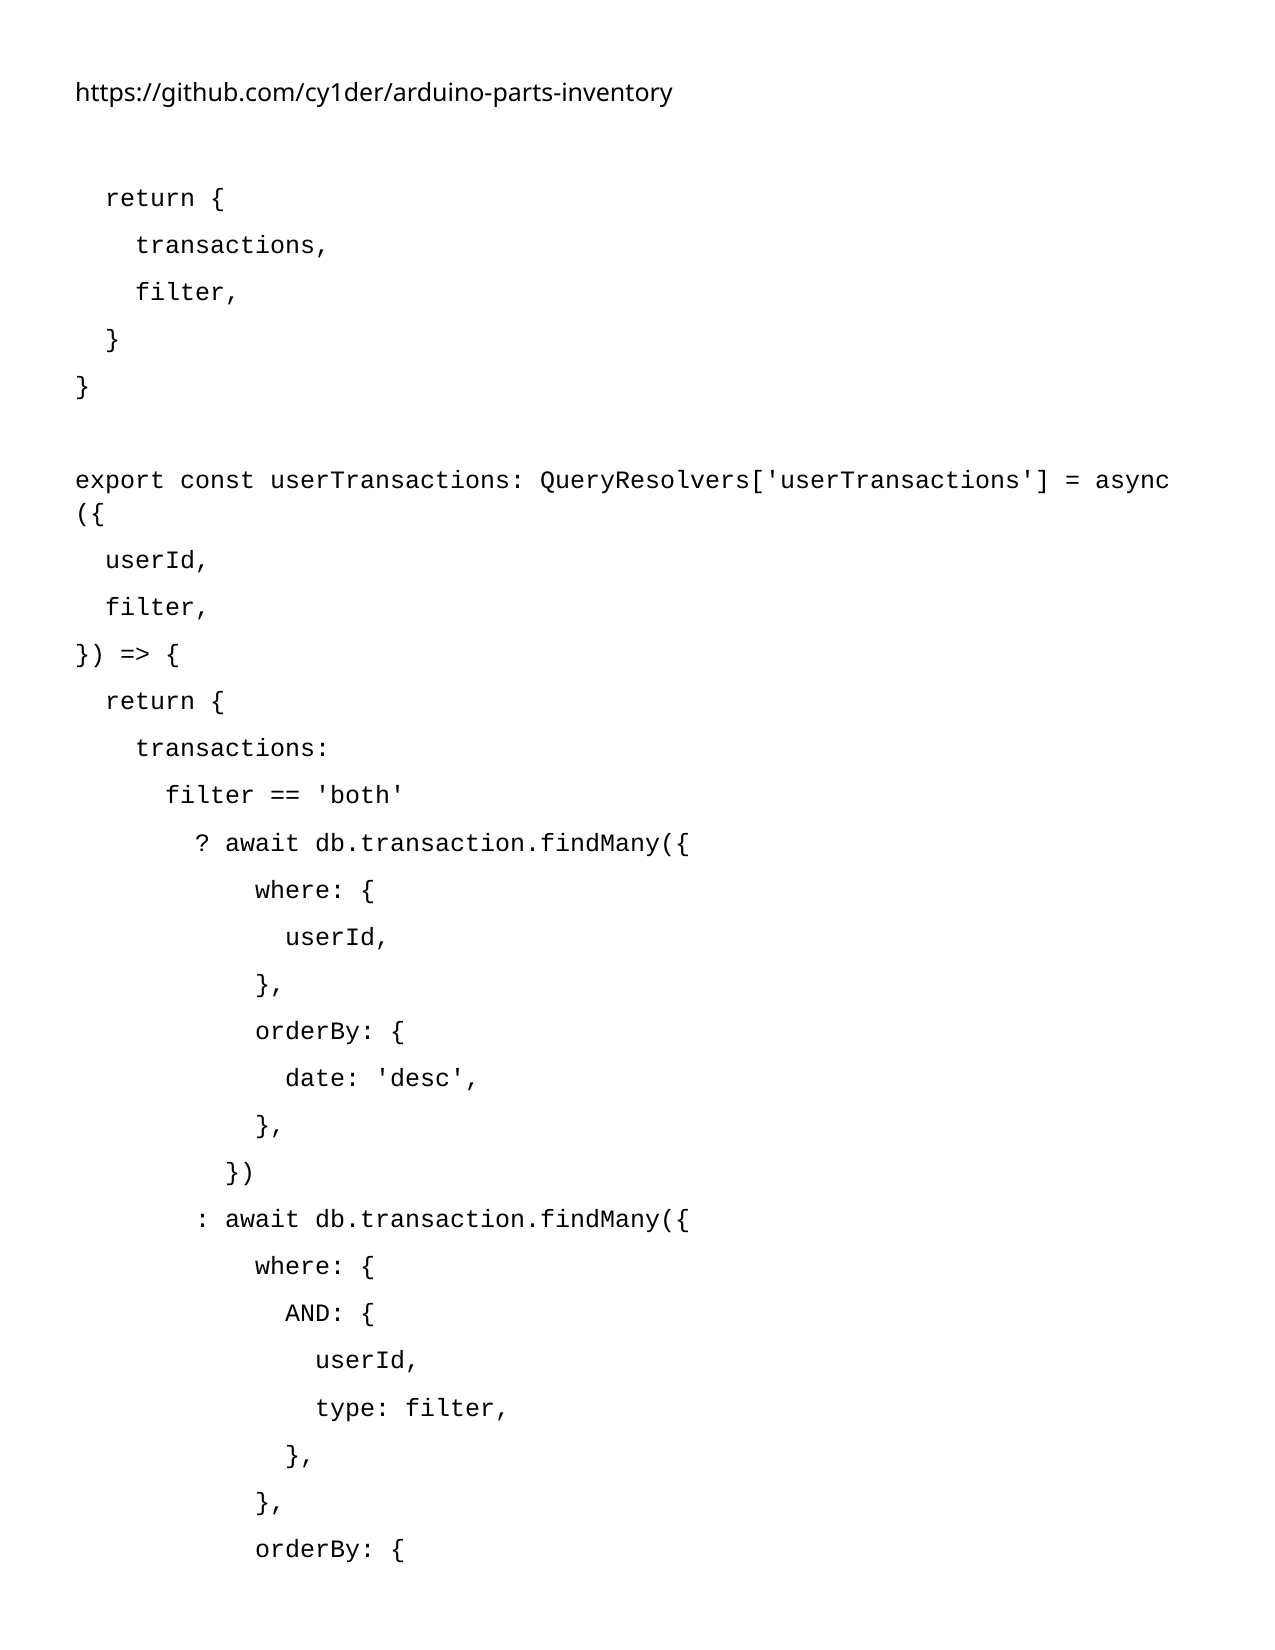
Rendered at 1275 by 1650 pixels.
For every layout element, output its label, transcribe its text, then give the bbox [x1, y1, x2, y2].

text }, [75, 1442, 1200, 1471]
text } [75, 327, 1200, 355]
text filter == 'both' [75, 783, 1200, 811]
text }) => { [75, 642, 1200, 670]
text type: filter, [75, 1395, 1200, 1423]
text }, [75, 1489, 1200, 1518]
text }) [75, 1160, 1200, 1188]
text ? await db.transaction.findMany({ [75, 830, 1200, 858]
text : await db.transaction.findMany({ [75, 1207, 1200, 1235]
text userId, [75, 548, 1200, 576]
text filter, [75, 280, 1200, 308]
text }, [75, 1113, 1200, 1141]
text transactions: [75, 736, 1200, 764]
text orderBy: { [75, 1018, 1200, 1047]
text where: { [75, 1254, 1200, 1282]
text return { [75, 689, 1200, 717]
text export const userTransactions: QueryResolvers['userTransactions'] = async ({ [75, 468, 1200, 529]
text }, [75, 971, 1200, 1000]
text userId, [75, 1348, 1200, 1376]
text where: { [75, 877, 1200, 906]
text return { [75, 186, 1200, 214]
text } [75, 374, 1200, 402]
text userId, [75, 924, 1200, 953]
text transactions, [75, 233, 1200, 261]
text filter, [75, 595, 1200, 623]
text orderBy: { [75, 1536, 1200, 1565]
text date: 'desc', [75, 1066, 1200, 1094]
text AND: { [75, 1301, 1200, 1329]
